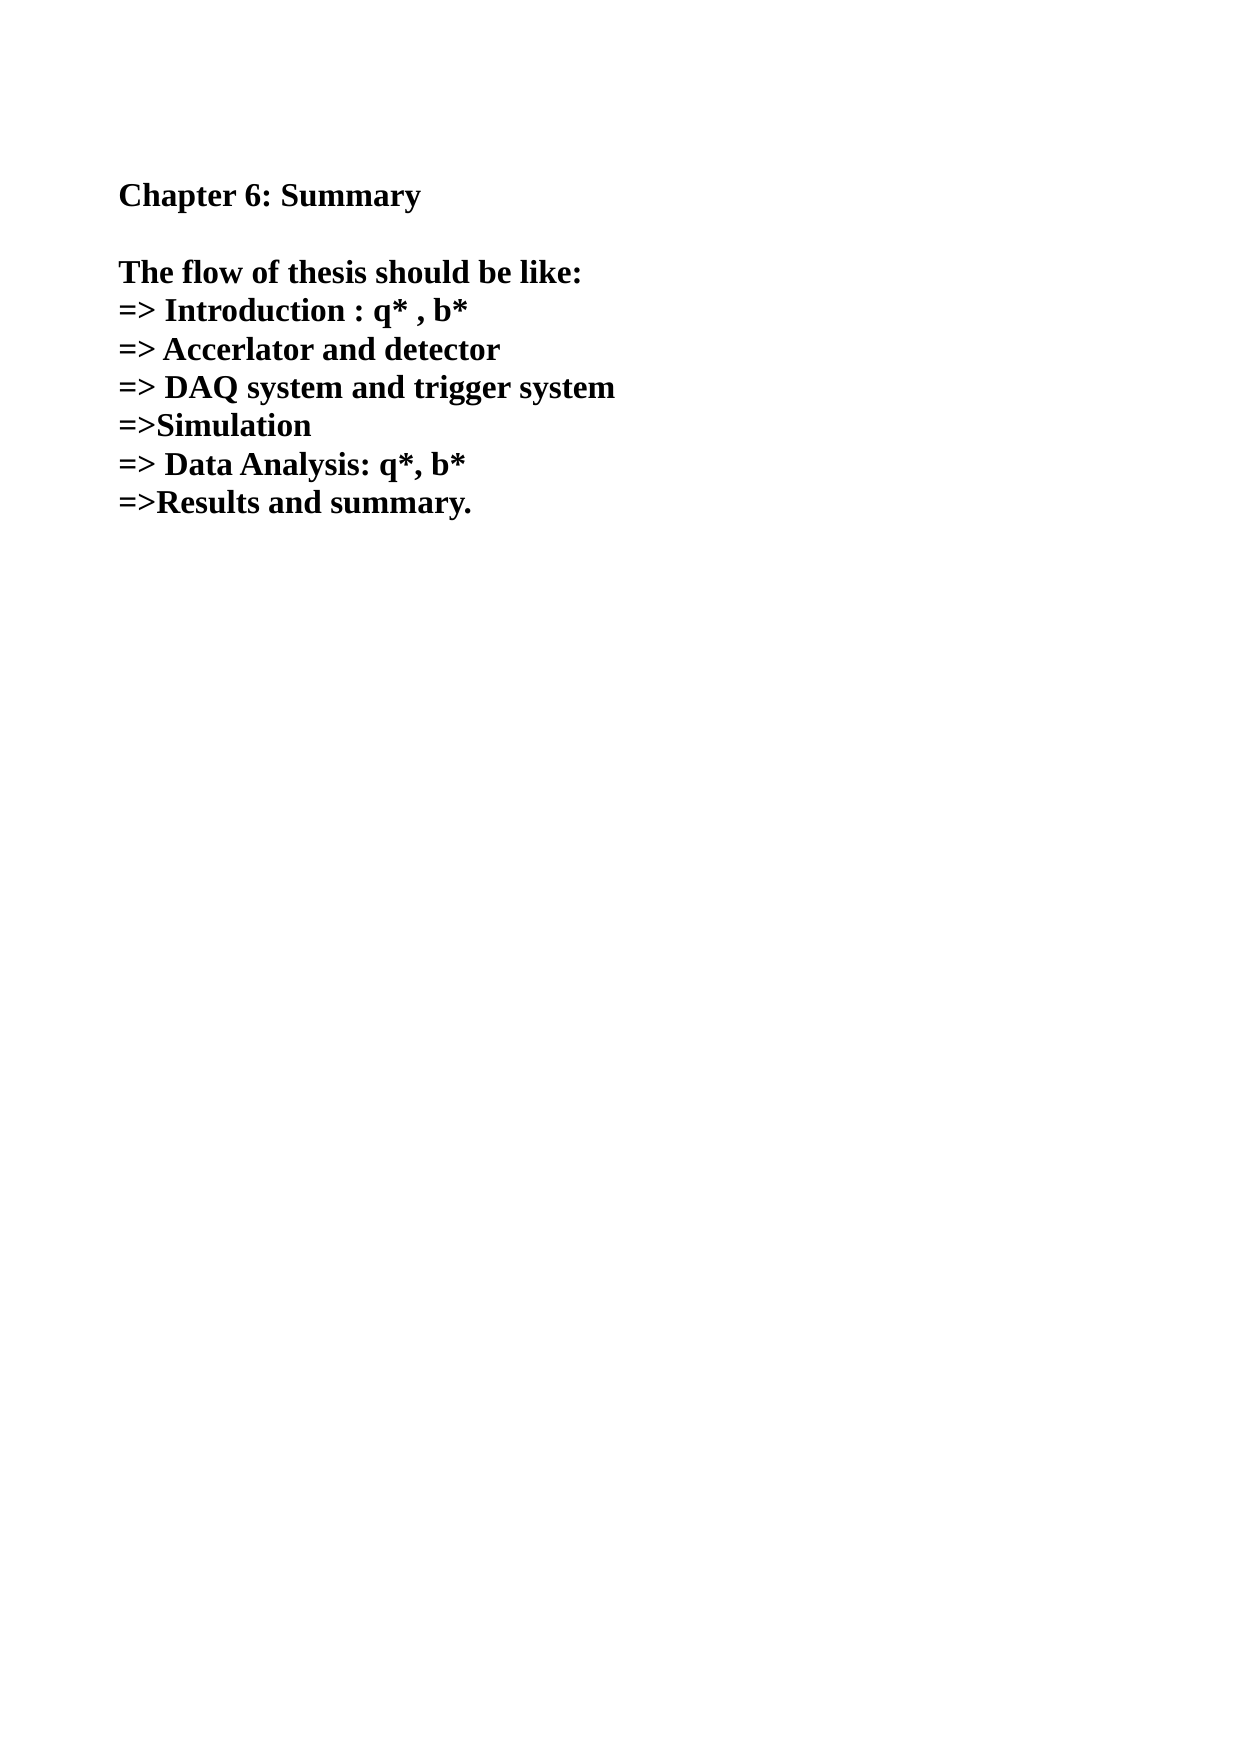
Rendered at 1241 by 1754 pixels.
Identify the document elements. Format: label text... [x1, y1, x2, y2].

text =>Results and summary. [118, 482, 1122, 521]
text => Data Analysis: q*, b* [118, 444, 1122, 482]
text =>Simulation [118, 406, 1122, 444]
text => Introduction : q* , b* [118, 291, 1122, 329]
text Chapter 6: Summary [118, 176, 1122, 214]
text => Accerlator and detector [118, 329, 1122, 367]
text The flow of thesis should be like: [118, 252, 1122, 291]
text => DAQ system and trigger system [118, 367, 1122, 406]
